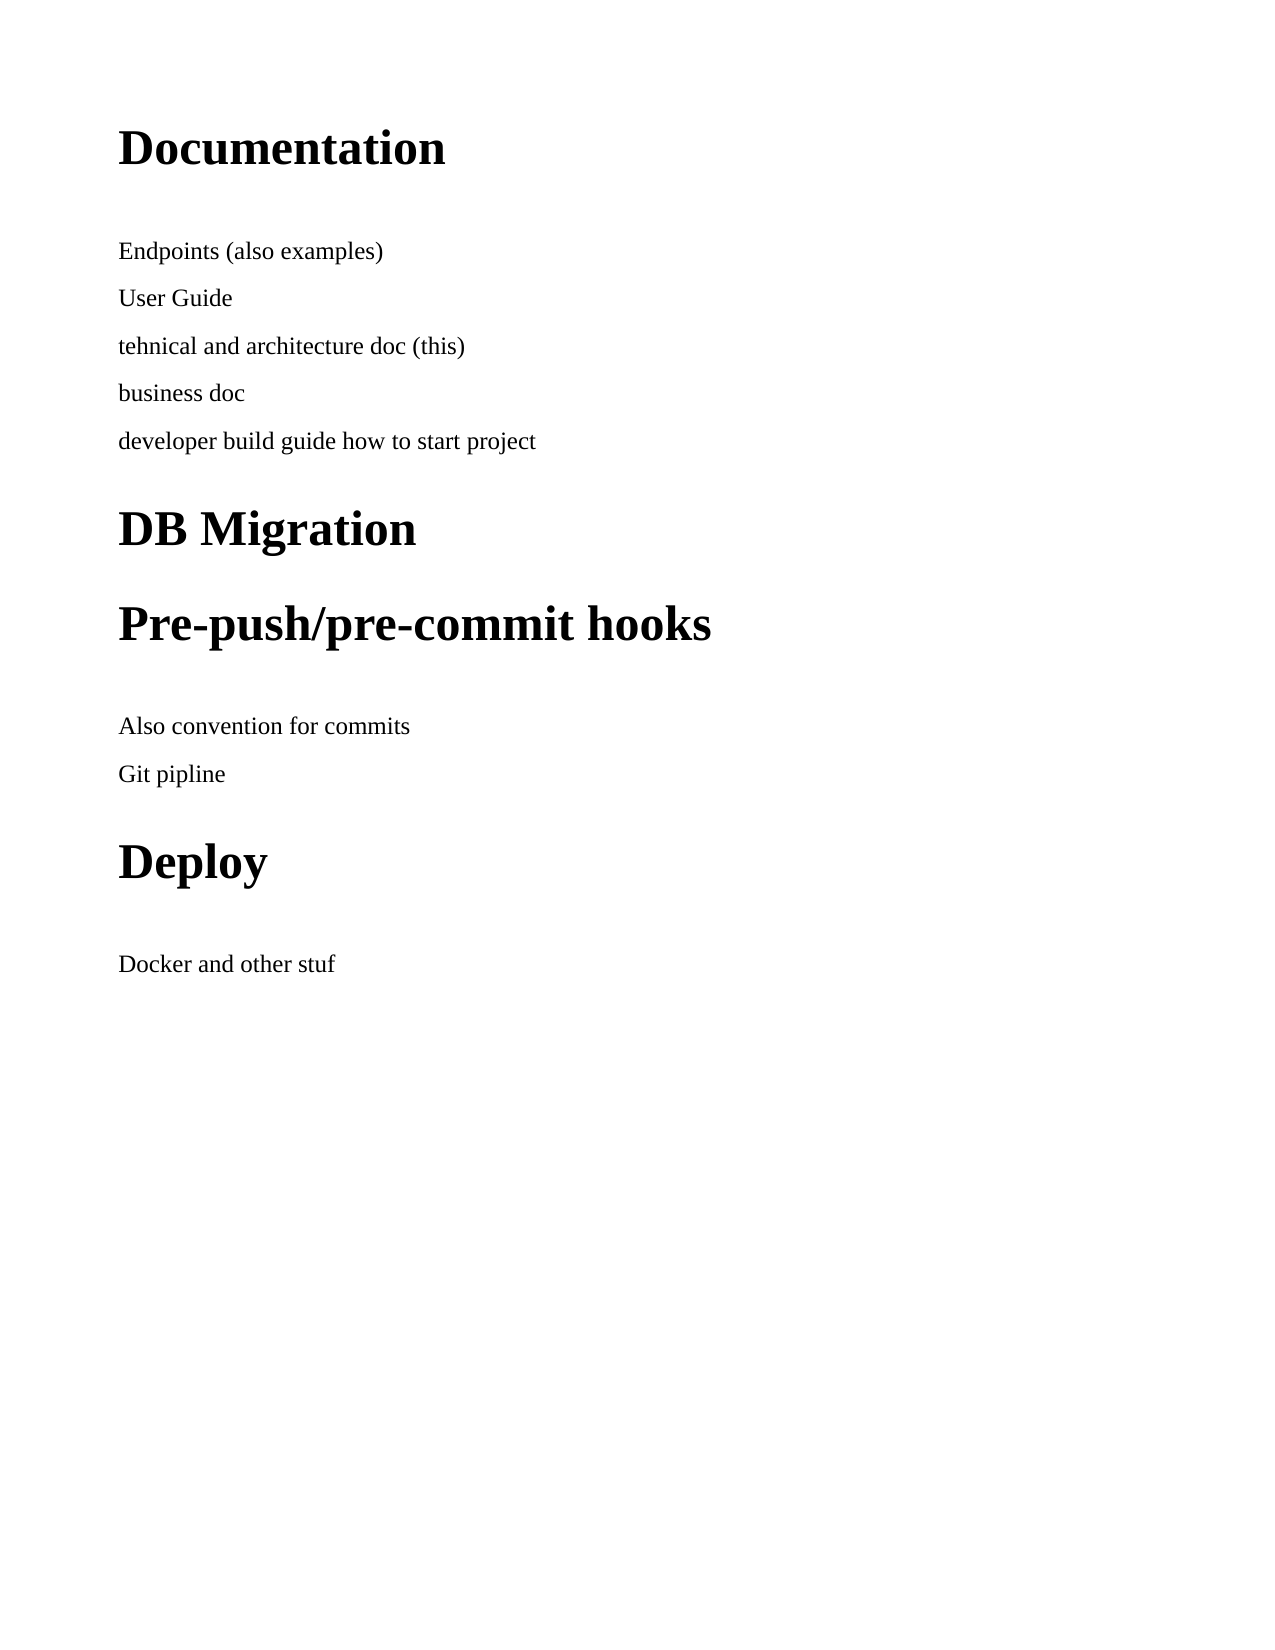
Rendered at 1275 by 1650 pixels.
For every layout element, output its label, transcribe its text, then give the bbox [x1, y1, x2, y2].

text tehnical and architecture doc (this) [118, 331, 1157, 360]
subtitle DB Migration [118, 499, 1157, 556]
text developer build guide how to start project [118, 426, 1157, 455]
text Endpoints (also examples) [118, 236, 1157, 264]
text Git pipline [118, 759, 1157, 788]
text business doc [118, 378, 1157, 407]
text Also convention for commits [118, 711, 1157, 740]
subtitle Pre-push/pre-commit hooks [118, 594, 1157, 651]
text Docker and other stuf [118, 949, 1157, 978]
subtitle Documentation [118, 118, 1157, 176]
subtitle Deploy [118, 832, 1157, 889]
text User Guide [118, 283, 1157, 312]
